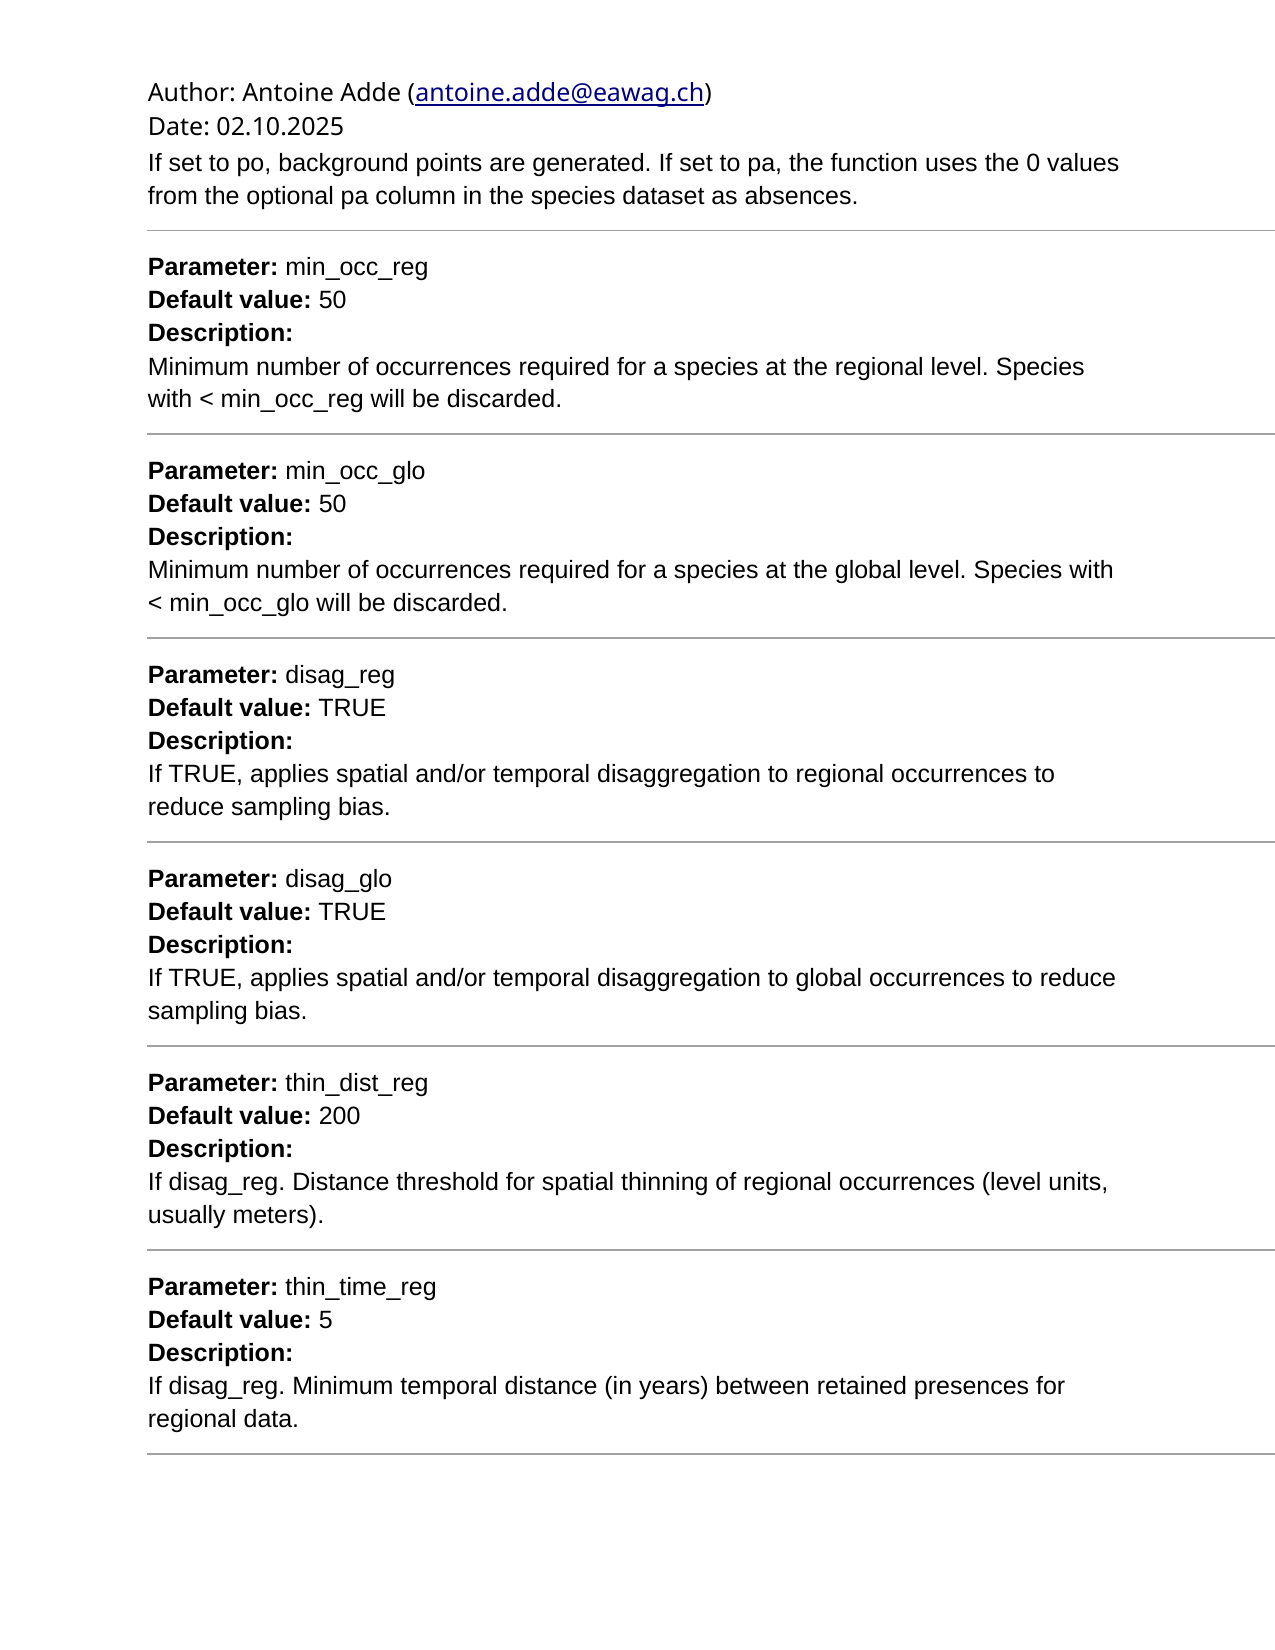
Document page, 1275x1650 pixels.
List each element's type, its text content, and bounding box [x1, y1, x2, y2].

text Parameter: disag_reg Default value: TRUE Description: If TRUE, applies spatial and/or temporal disaggregation to regional occurrences to reduce sampling bias. [148, 660, 1127, 821]
text Parameter: thin_time_reg Default value: 5 Description: If disag_reg. Minimum temporal distance (in years) between retained presences for regional data. [148, 1272, 1127, 1432]
text Parameter: min_occ_reg Default value: 50 Description: Minimum number of occurrences required for a species at the regional level. Species with < min_occ_reg will be discarded. [148, 252, 1127, 413]
text Parameter: thin_dist_reg Default value: 200 Description: If disag_reg. Distance threshold for spatial thinning of regional occurrences (level units, usually meters). [148, 1068, 1127, 1229]
text Parameter: disag_glo Default value: TRUE Description: If TRUE, applies spatial and/or temporal disaggregation to global occurrences to reduce sampling bias. [148, 864, 1127, 1025]
text Parameter: min_occ_glo Default value: 50 Description: Minimum number of occurrences required for a species at the global level. Species with < min_occ_glo will be discarded. [148, 456, 1127, 617]
text If set to po, background points are generated. If set to pa, the function uses the 0 values from the optional pa column in the species dataset as absences. [148, 148, 1127, 209]
